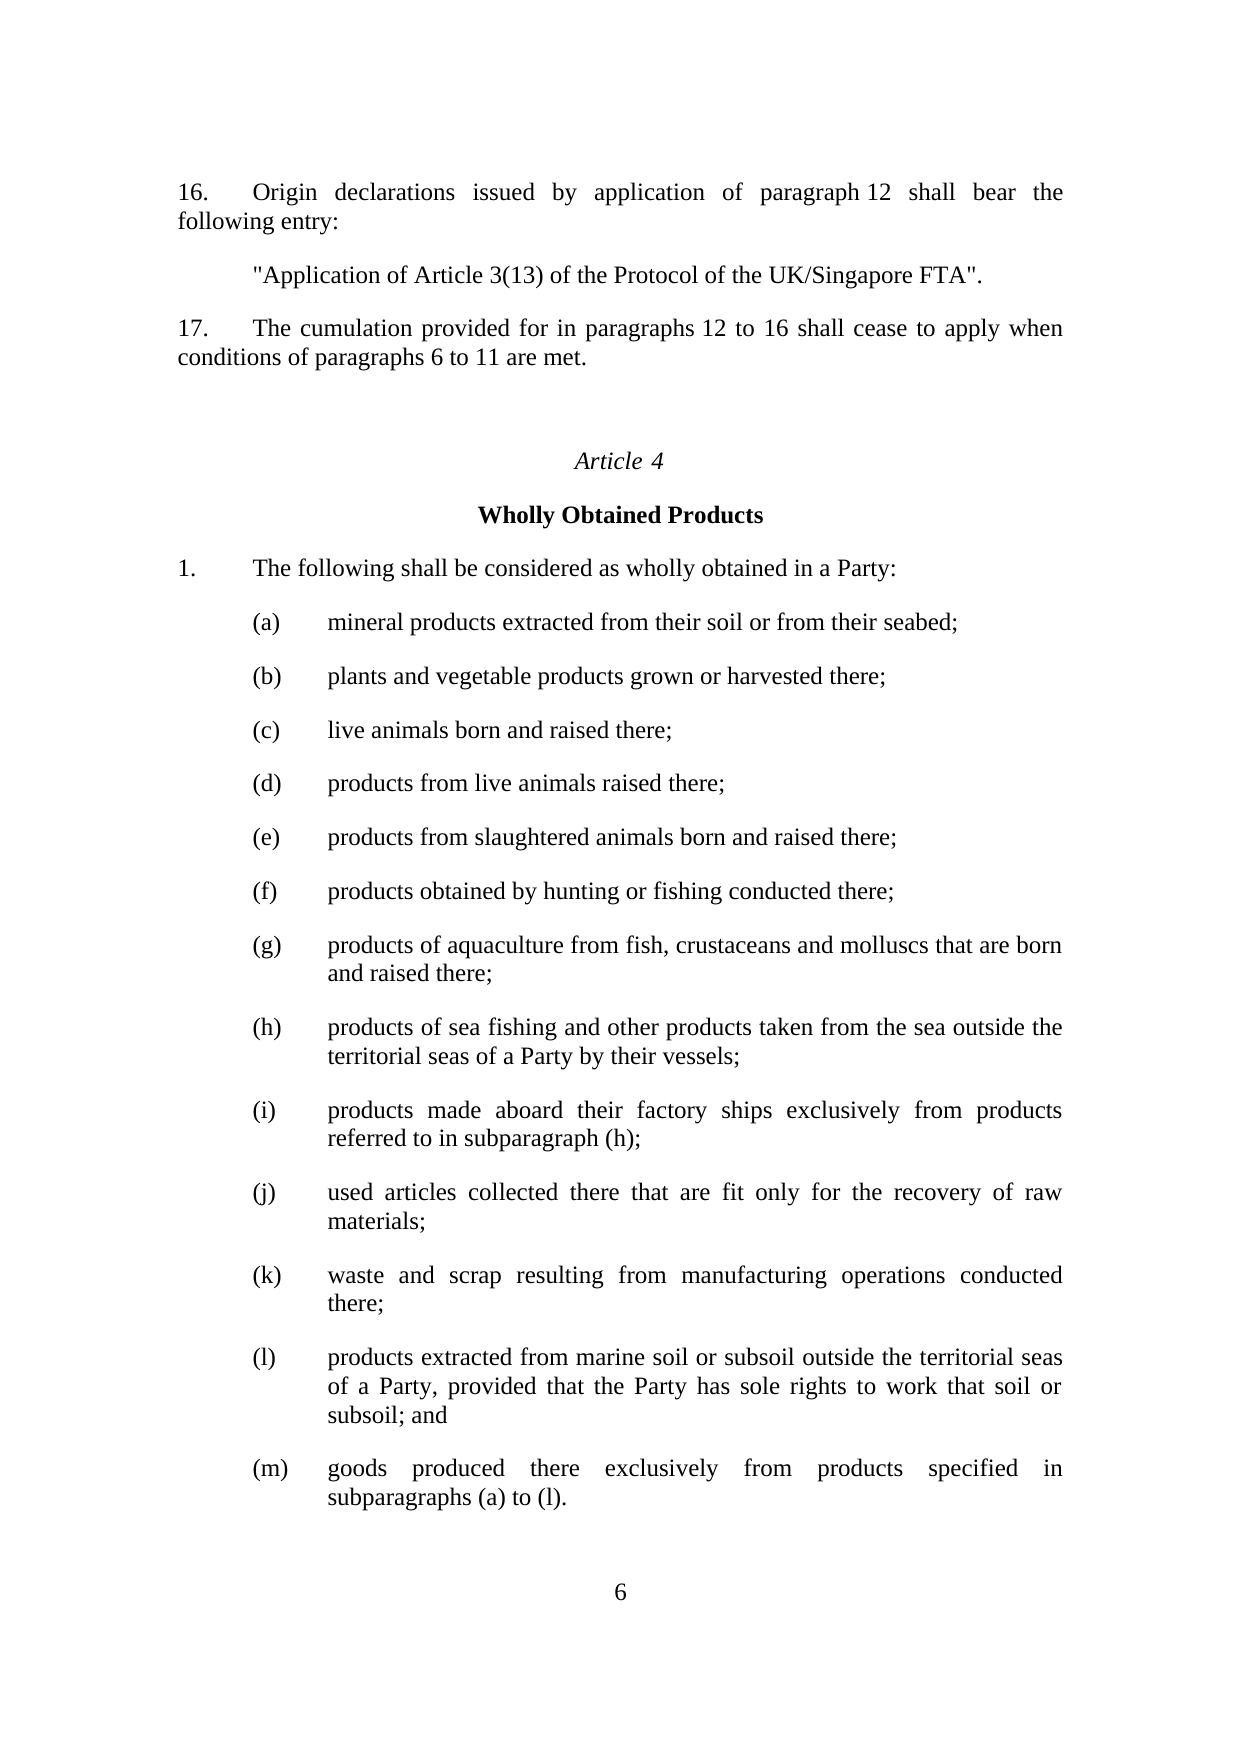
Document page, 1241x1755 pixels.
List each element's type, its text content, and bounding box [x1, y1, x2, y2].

text (i) products made aboard their factory ships exclusively from products referred to in subparagraph (h); [252, 1095, 1063, 1152]
text 17. The cumulation provided for in paragraphs 12 to 16 shall cease to apply when conditions of paragraphs 6 to 11 are met. [177, 313, 1063, 371]
text 16. Origin declarations issued by application of paragraph 12 shall bear the following entry: [177, 177, 1063, 235]
text (d) products from live animals raised there; [252, 768, 1063, 797]
text (g) products of aquaculture from fish, crustaceans and molluscs that are born and raised there; [252, 930, 1063, 987]
text "Application of Article 3(13) of the Protocol of the UK/Singapore FTA". [252, 260, 1063, 288]
text (j) used articles collected there that are fit only for the recovery of raw materials; [252, 1177, 1063, 1235]
text (a) mineral products extracted from their soil or from their seabed; [252, 607, 1063, 636]
text (e) products from slaughtered animals born and raised there; [252, 822, 1063, 851]
text (m) goods produced there exclusively from products specified in subparagraphs (a) to (l). [252, 1453, 1063, 1511]
text (k) waste and scrap resulting from manufacturing operations conducted there; [252, 1260, 1063, 1317]
text (c) live animals born and raised there; [252, 715, 1063, 743]
text Article 4 [177, 446, 1063, 475]
text 1. The following shall be considered as wholly obtained in a Party: [177, 553, 1063, 582]
text (h) products of sea fishing and other products taken from the sea outside the territorial seas of a Party by their vessels; [252, 1012, 1063, 1070]
text (l) products extracted from marine soil or subsoil outside the territorial seas of a Party, provided that the Party has sole rights to work that soil or subsoil; and [252, 1342, 1063, 1428]
title Wholly Obtained Products [177, 500, 1063, 528]
text (b) plants and vegetable products grown or harvested there; [252, 661, 1063, 690]
text (f) products obtained by hunting or fishing conducted there; [252, 876, 1063, 905]
